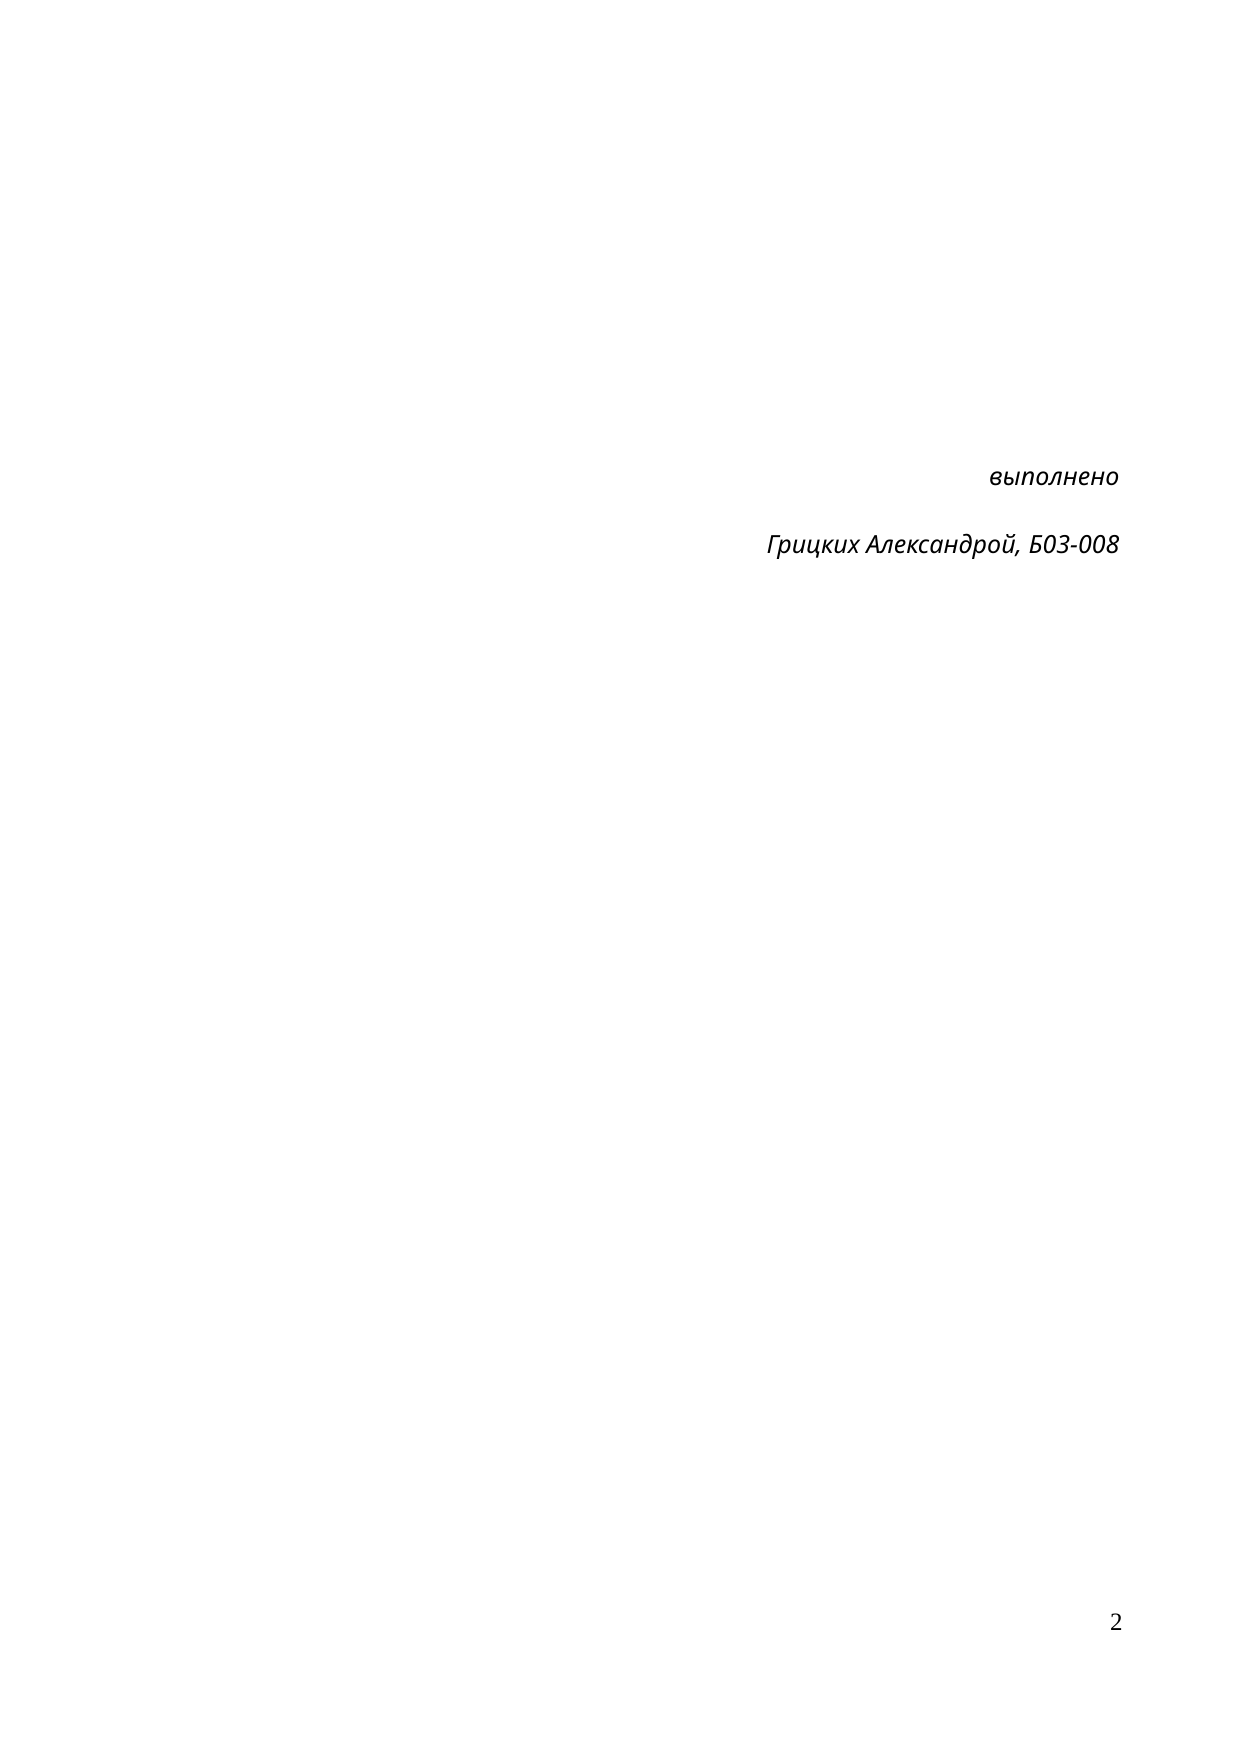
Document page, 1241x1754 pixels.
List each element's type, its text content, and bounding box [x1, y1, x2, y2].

text Грицких Александрой, Б03-008 [118, 527, 1122, 561]
text выполнено [118, 459, 1122, 493]
